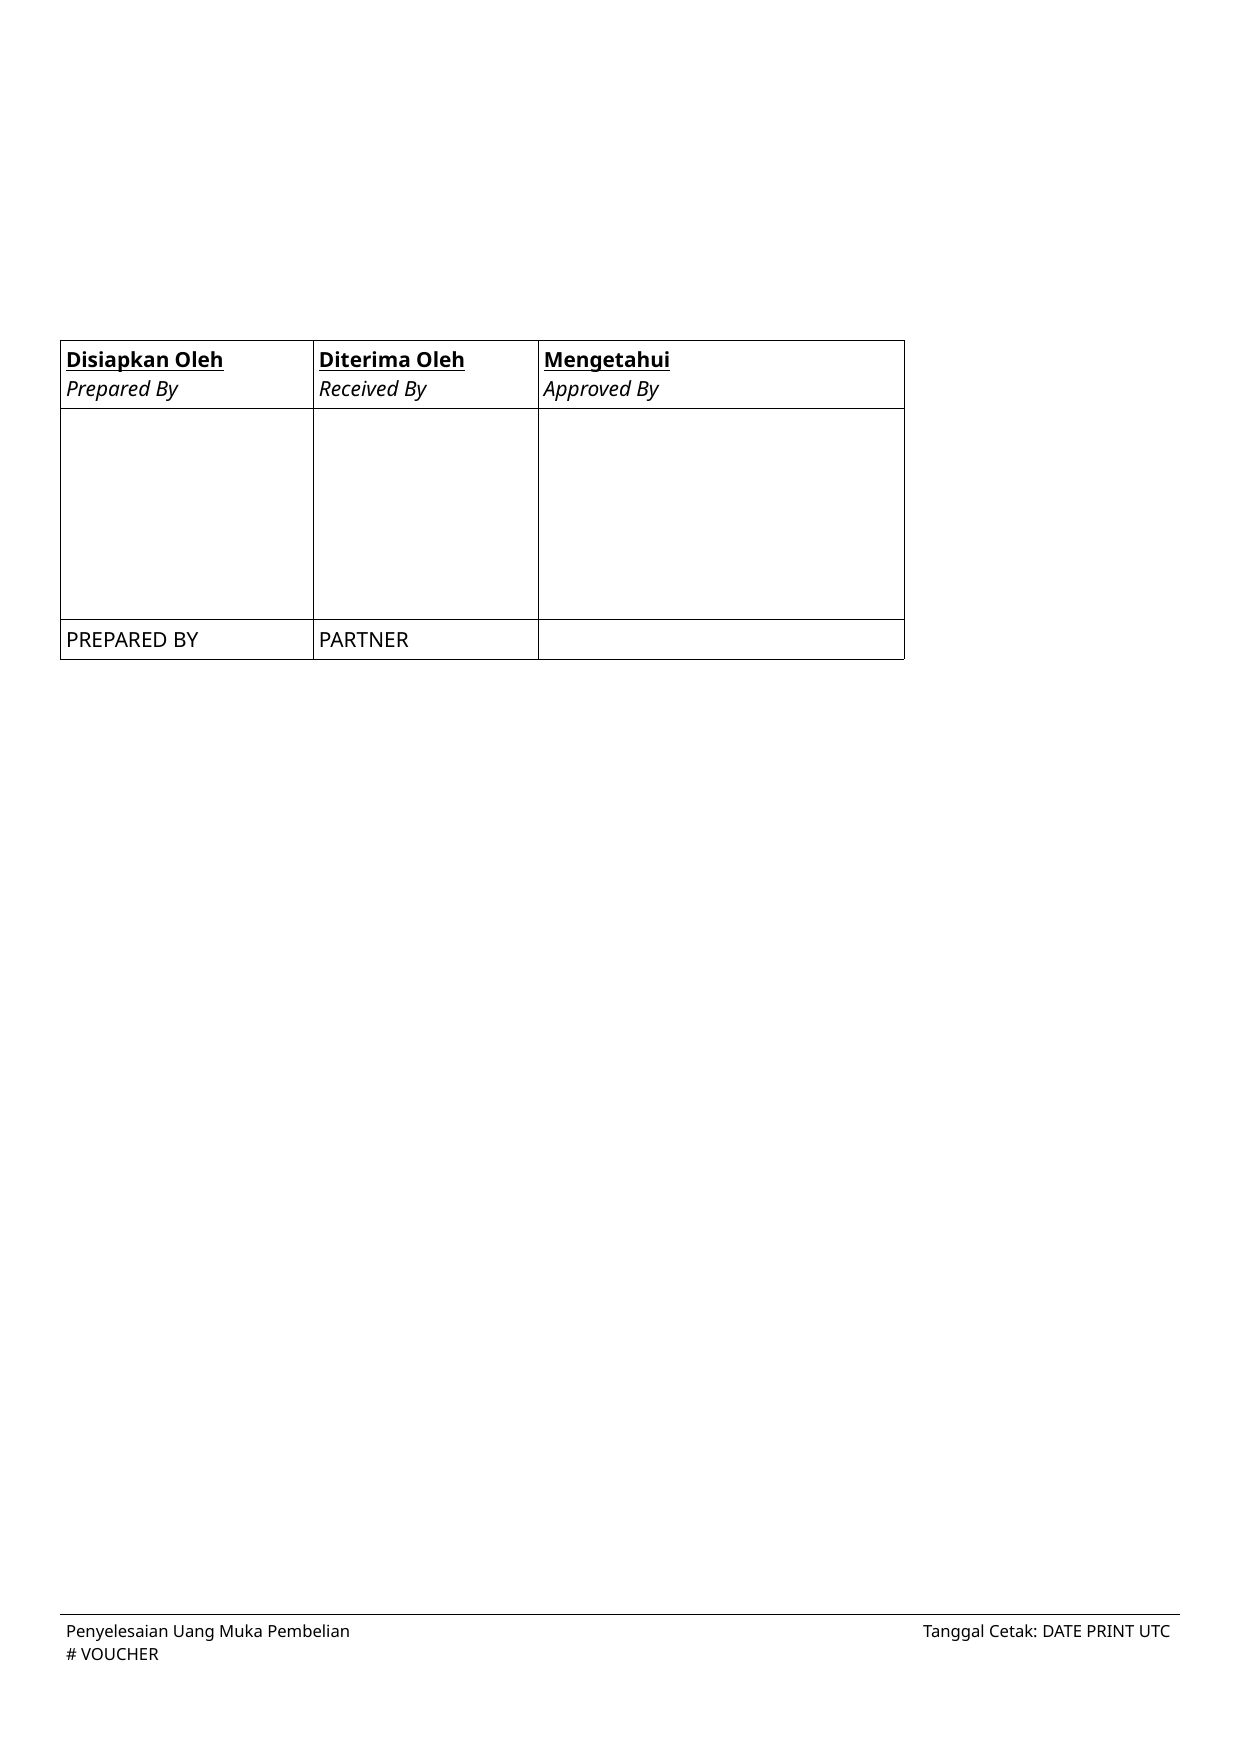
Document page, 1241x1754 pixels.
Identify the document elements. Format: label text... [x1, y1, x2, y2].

table_cell PREPARED BY [61, 620, 313, 659]
table_cell PARTNER [314, 620, 538, 659]
table_cell [539, 620, 904, 659]
table_header Mengetahui Approved By [539, 341, 904, 408]
table_cell [538, 660, 904, 693]
table_cell [539, 409, 904, 619]
table_cell [904, 659, 1180, 693]
table_header [905, 340, 1180, 408]
table_cell [61, 409, 313, 619]
table_cell [905, 619, 1180, 659]
table_cell [60, 660, 313, 693]
table_cell [313, 660, 538, 693]
table_cell [905, 408, 1180, 619]
table_header Diterima Oleh Received By [314, 341, 538, 408]
table_header Disiapkan Oleh Prepared By [61, 341, 313, 408]
table_cell [314, 409, 538, 619]
